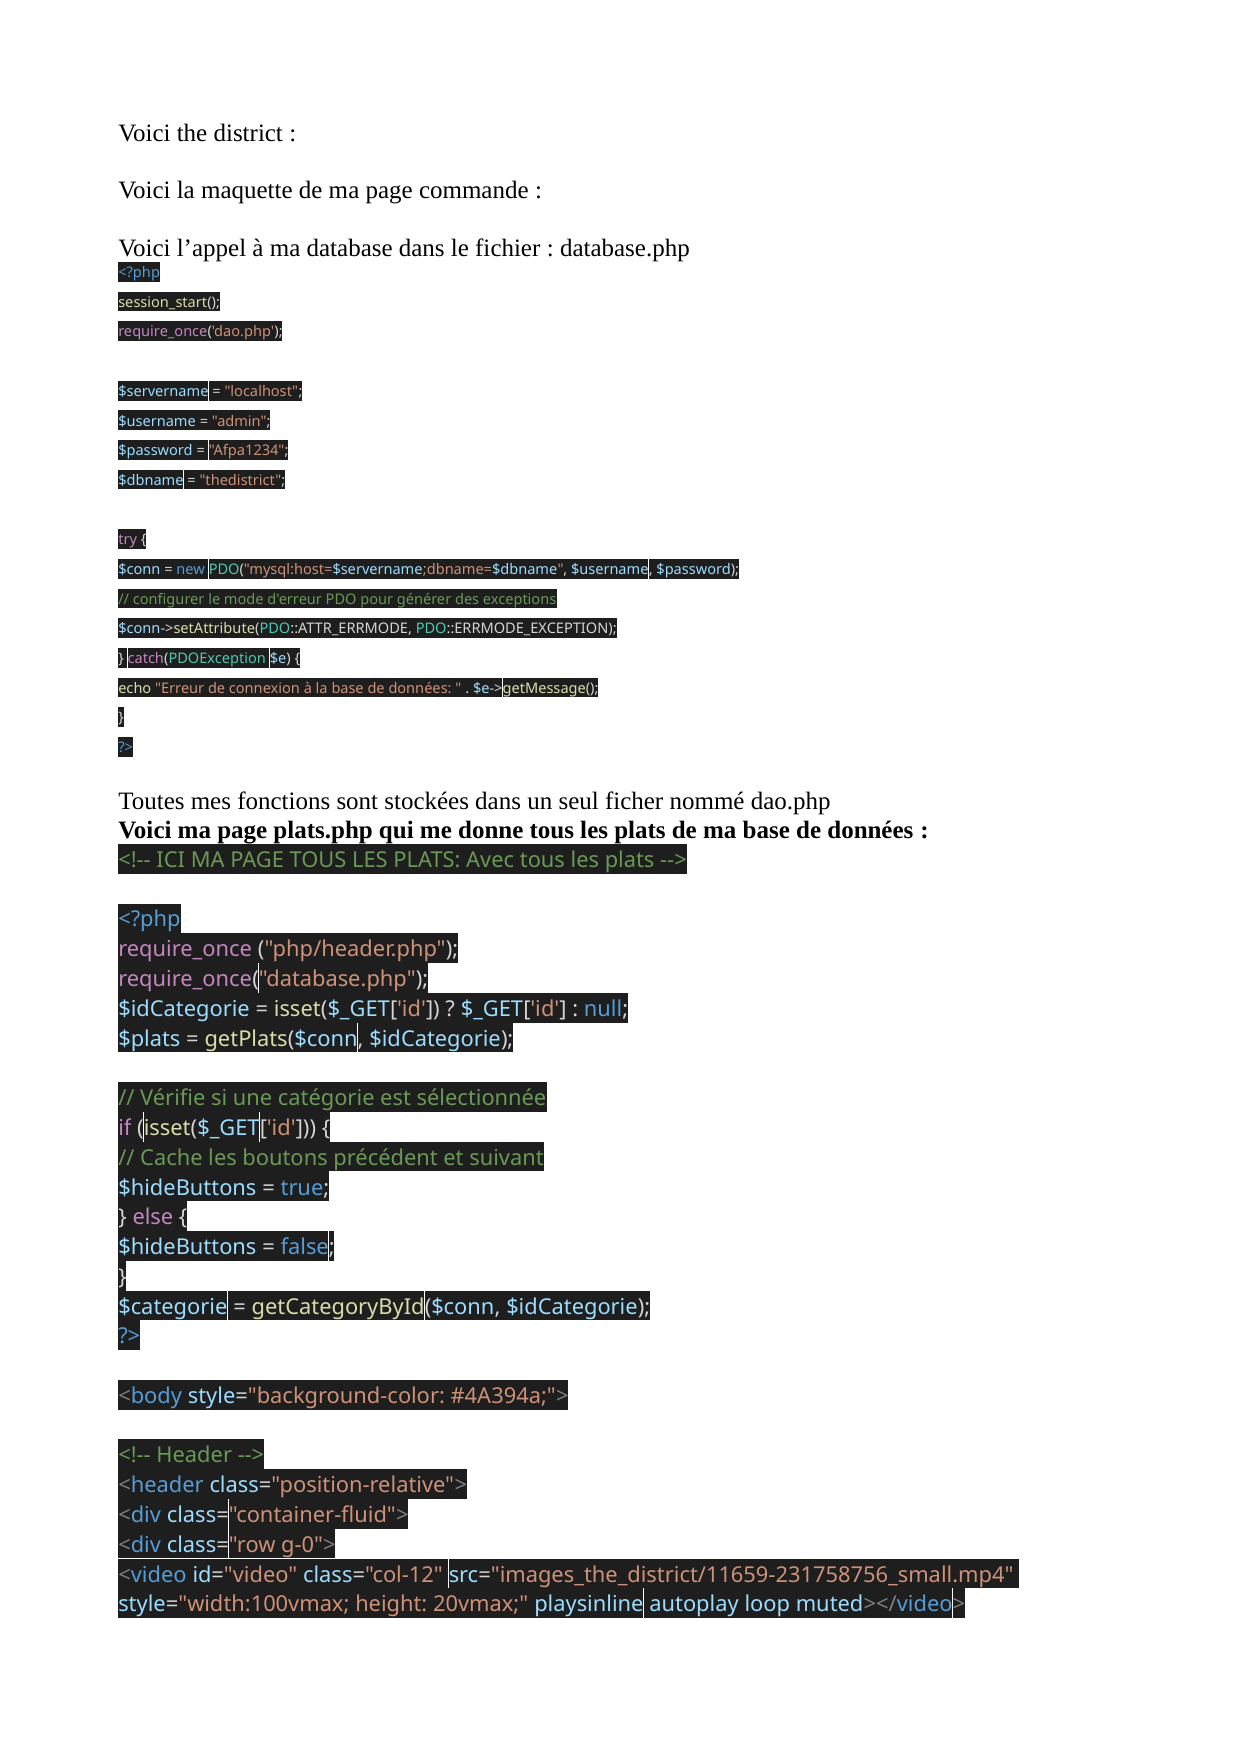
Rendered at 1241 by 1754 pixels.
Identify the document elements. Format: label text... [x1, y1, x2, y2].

text $servername = "localhost"; [118, 371, 1122, 401]
text $hideButtons = true; [118, 1171, 1122, 1201]
text <?php [118, 903, 1122, 933]
text // configurer le mode d'erreur PDO pour générer des exceptions [118, 579, 1122, 608]
text $username = "admin"; [118, 401, 1122, 430]
text Voici l’appel à ma database dans le fichier : database.php [118, 233, 1122, 262]
text <!-- Header --> [118, 1439, 1122, 1469]
text <body style="background-color: #4A394a;"> [118, 1380, 1122, 1410]
text try { [118, 519, 1122, 549]
text Voici la maquette de ma page commande : [118, 176, 1122, 204]
text require_once("database.php"); [118, 963, 1122, 993]
text ?> [118, 727, 1122, 757]
text $categorie = getCategoryById($conn, $idCategorie); [118, 1291, 1122, 1320]
text $dbname = "thedistrict"; [118, 460, 1122, 489]
text <header class="position-relative"> [118, 1469, 1122, 1499]
text echo "Erreur de connexion à la base de données: " . $e->getMessage(); [118, 668, 1122, 697]
text if (isset($_GET['id'])) { [118, 1112, 1122, 1142]
text $conn = new PDO("mysql:host=$servername;dbname=$dbname", $username, $password); [118, 549, 1122, 579]
text } [118, 1261, 1122, 1291]
text } catch(PDOException $e) { [118, 638, 1122, 668]
text } [118, 697, 1122, 727]
text } else { [118, 1201, 1122, 1231]
text <video id="video" class="col-12" src="images_the_district/11659-231758756_small.mp4" style="width:100vmax; height: 20vmax;" playsinline autoplay loop muted></video> [118, 1558, 1122, 1618]
text // Cache les boutons précédent et suivant [118, 1142, 1122, 1171]
text <div class="row g-0"> [118, 1529, 1122, 1558]
text require_once ("php/header.php"); [118, 933, 1122, 963]
text $password = "Afpa1234"; [118, 430, 1122, 460]
text Voici ma page plats.php qui me donne tous les plats de ma base de données : [118, 815, 1122, 844]
text <?php [118, 262, 1122, 282]
text ?> [118, 1320, 1122, 1350]
text require_once('dao.php'); [118, 311, 1122, 341]
text <!-- ICI MA PAGE TOUS LES PLATS: Avec tous les plats --> [118, 844, 1122, 874]
text $idCategorie = isset($_GET['id']) ? $_GET['id'] : null; [118, 993, 1122, 1023]
text $plats = getPlats($conn, $idCategorie); [118, 1023, 1122, 1052]
text session_start(); [118, 282, 1122, 311]
text Toutes mes fonctions sont stockées dans un seul ficher nommé dao.php [118, 786, 1122, 815]
text <div class="container-fluid"> [118, 1499, 1122, 1529]
text $hideButtons = false; [118, 1231, 1122, 1261]
text // Vérifie si une catégorie est sélectionnée [118, 1082, 1122, 1112]
text $conn->setAttribute(PDO::ATTR_ERRMODE, PDO::ERRMODE_EXCEPTION); [118, 608, 1122, 638]
text Voici the district : [118, 118, 1122, 147]
